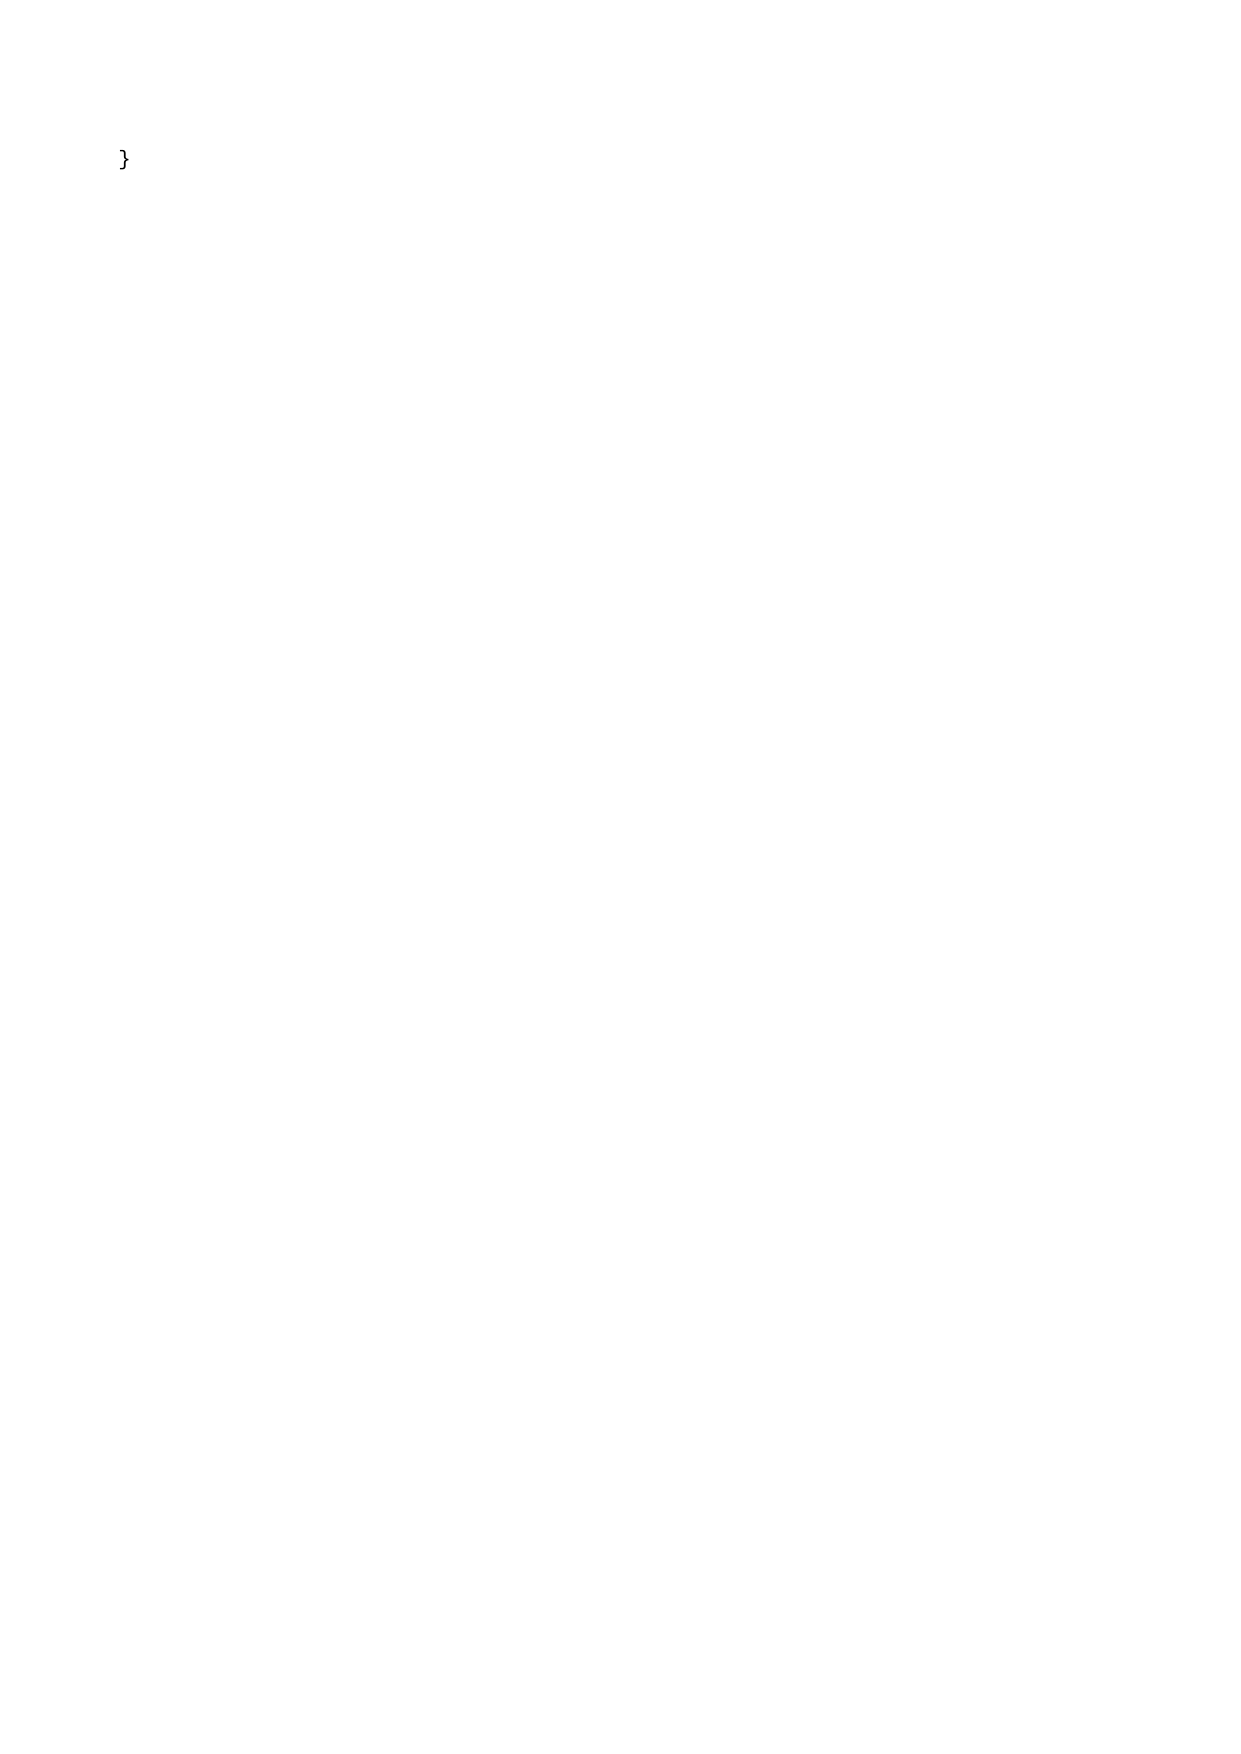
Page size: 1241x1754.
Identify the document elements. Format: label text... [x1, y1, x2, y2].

text } [118, 142, 1122, 171]
